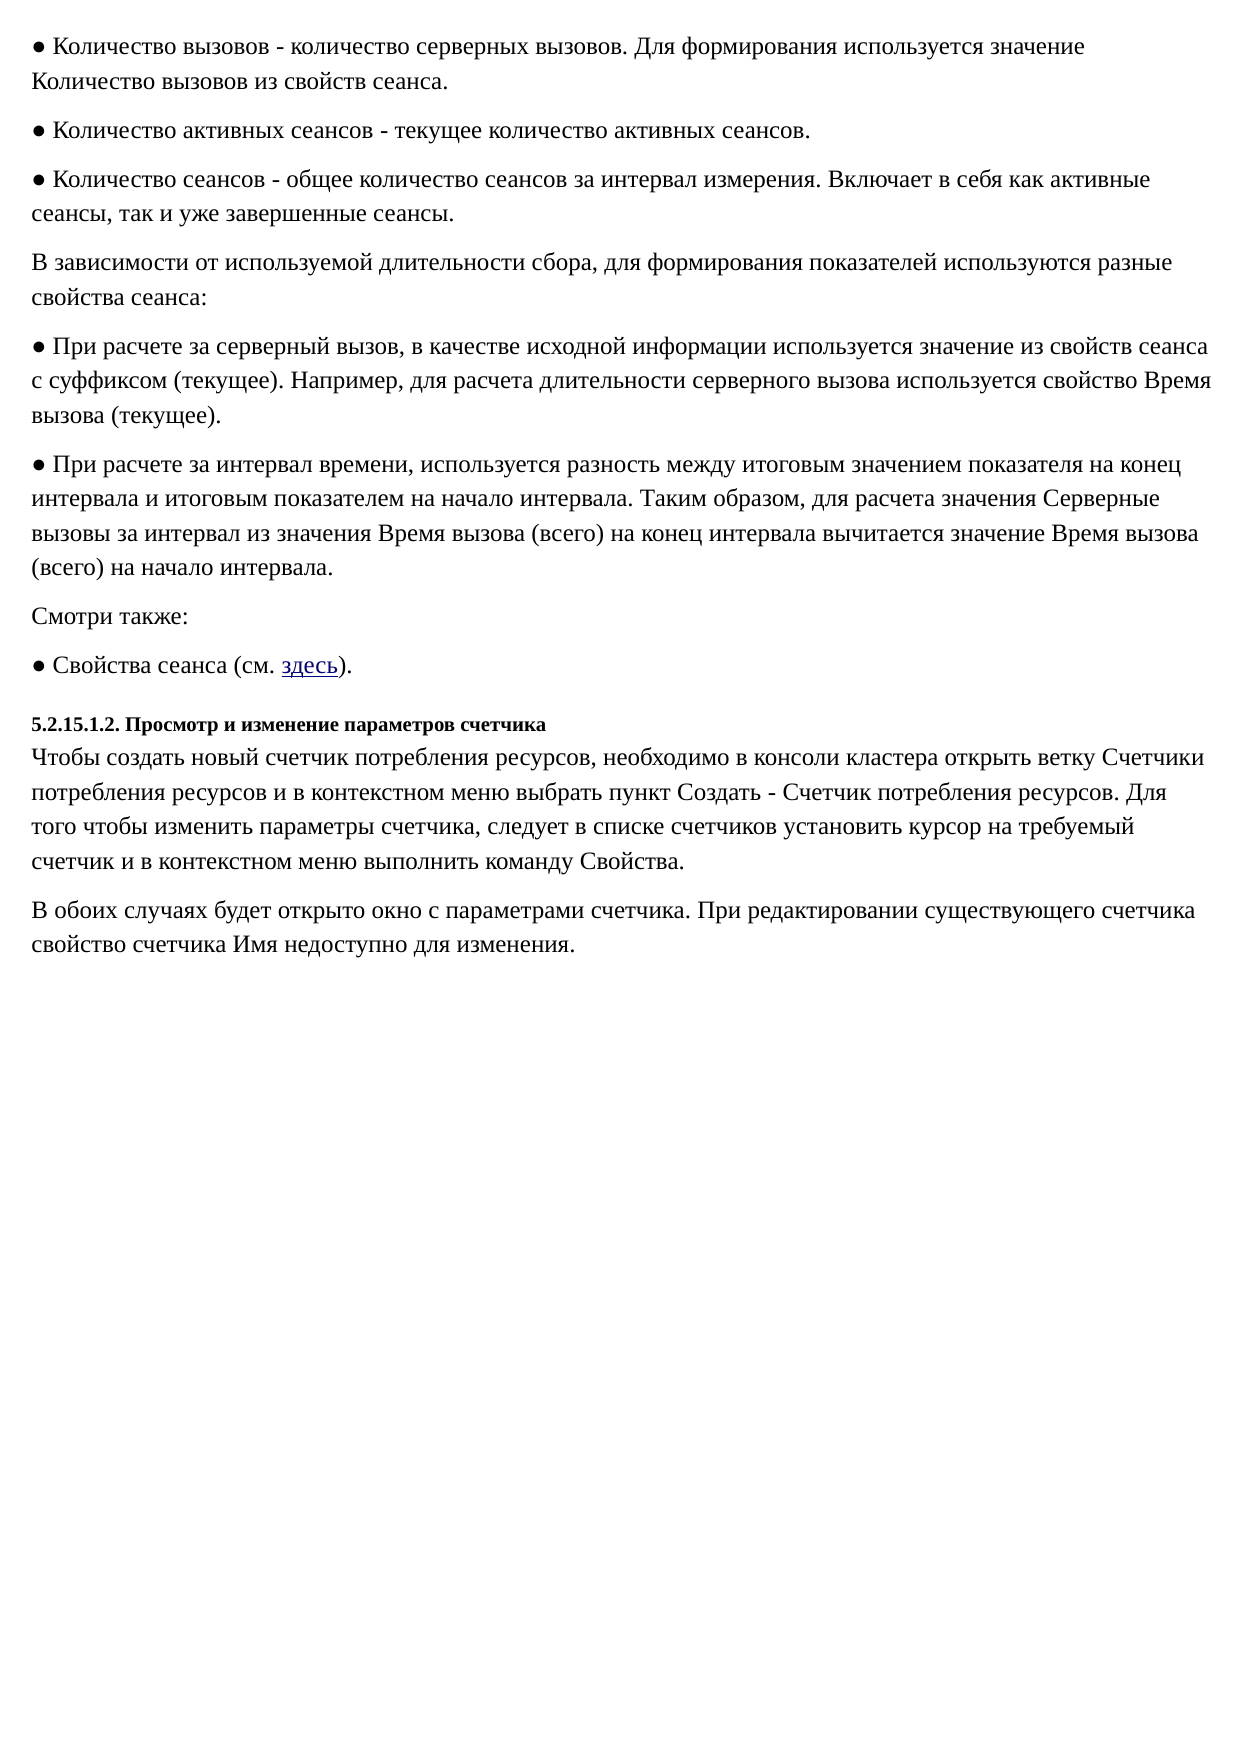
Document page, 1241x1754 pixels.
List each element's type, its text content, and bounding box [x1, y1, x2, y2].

text ● При расчете за серверный вызов, в качестве исходной информации используется значение из свойств сеанса с суффиксом (текущее). Например, для расчета длительности серверного вызова используется свойство Время вызова (текущее). [31, 331, 1212, 429]
subtitle 5.2.15.1.2. Просмотр и изменение параметров счетчика [31, 712, 1212, 736]
text В зависимости от используемой длительности сбора, для формирования показателей используются разные свойства сеанса: [31, 247, 1212, 311]
text В обоих случаях будет открыто окно с параметрами счетчика. При редактировании существующего счетчика свойство счетчика Имя недоступно для изменения. [31, 895, 1212, 958]
text Чтобы создать новый счетчик потребления ресурсов, необходимо в консоли кластера открыть ветку Счетчики потребления ресурсов и в контекстном меню выбрать пункт Создать ‑ Счетчик потребления ресурсов. Для того чтобы изменить параметры счетчика, следует в списке счетчиков установить курсор на требуемый счетчик и в контекстном меню выполнить команду Свойства. [31, 742, 1212, 874]
text ● Количество сеансов ‑ общее количество сеансов за интервал измерения. Включает в себя как активные сеансы, так и уже завершенные сеансы. [31, 164, 1212, 227]
text ● Свойства сеанса (см. здесь). [31, 651, 1212, 679]
text ● При расчете за интервал времени, используется разность между итоговым значением показателя на конец интервала и итоговым показателем на начало интервала. Таким образом, для расчета значения Серверные вызовы за интервал из значения Время вызова (всего) на конец интервала вычитается значение Время вызова (всего) на начало интервала. [31, 449, 1212, 581]
text Смотри также: [31, 601, 1212, 630]
text ● Количество вызовов ‑ количество серверных вызовов. Для формирования используется значение Количество вызовов из свойств сеанса. [31, 31, 1212, 94]
text ● Количество активных сеансов ‑ текущее количество активных сеансов. [31, 115, 1212, 143]
